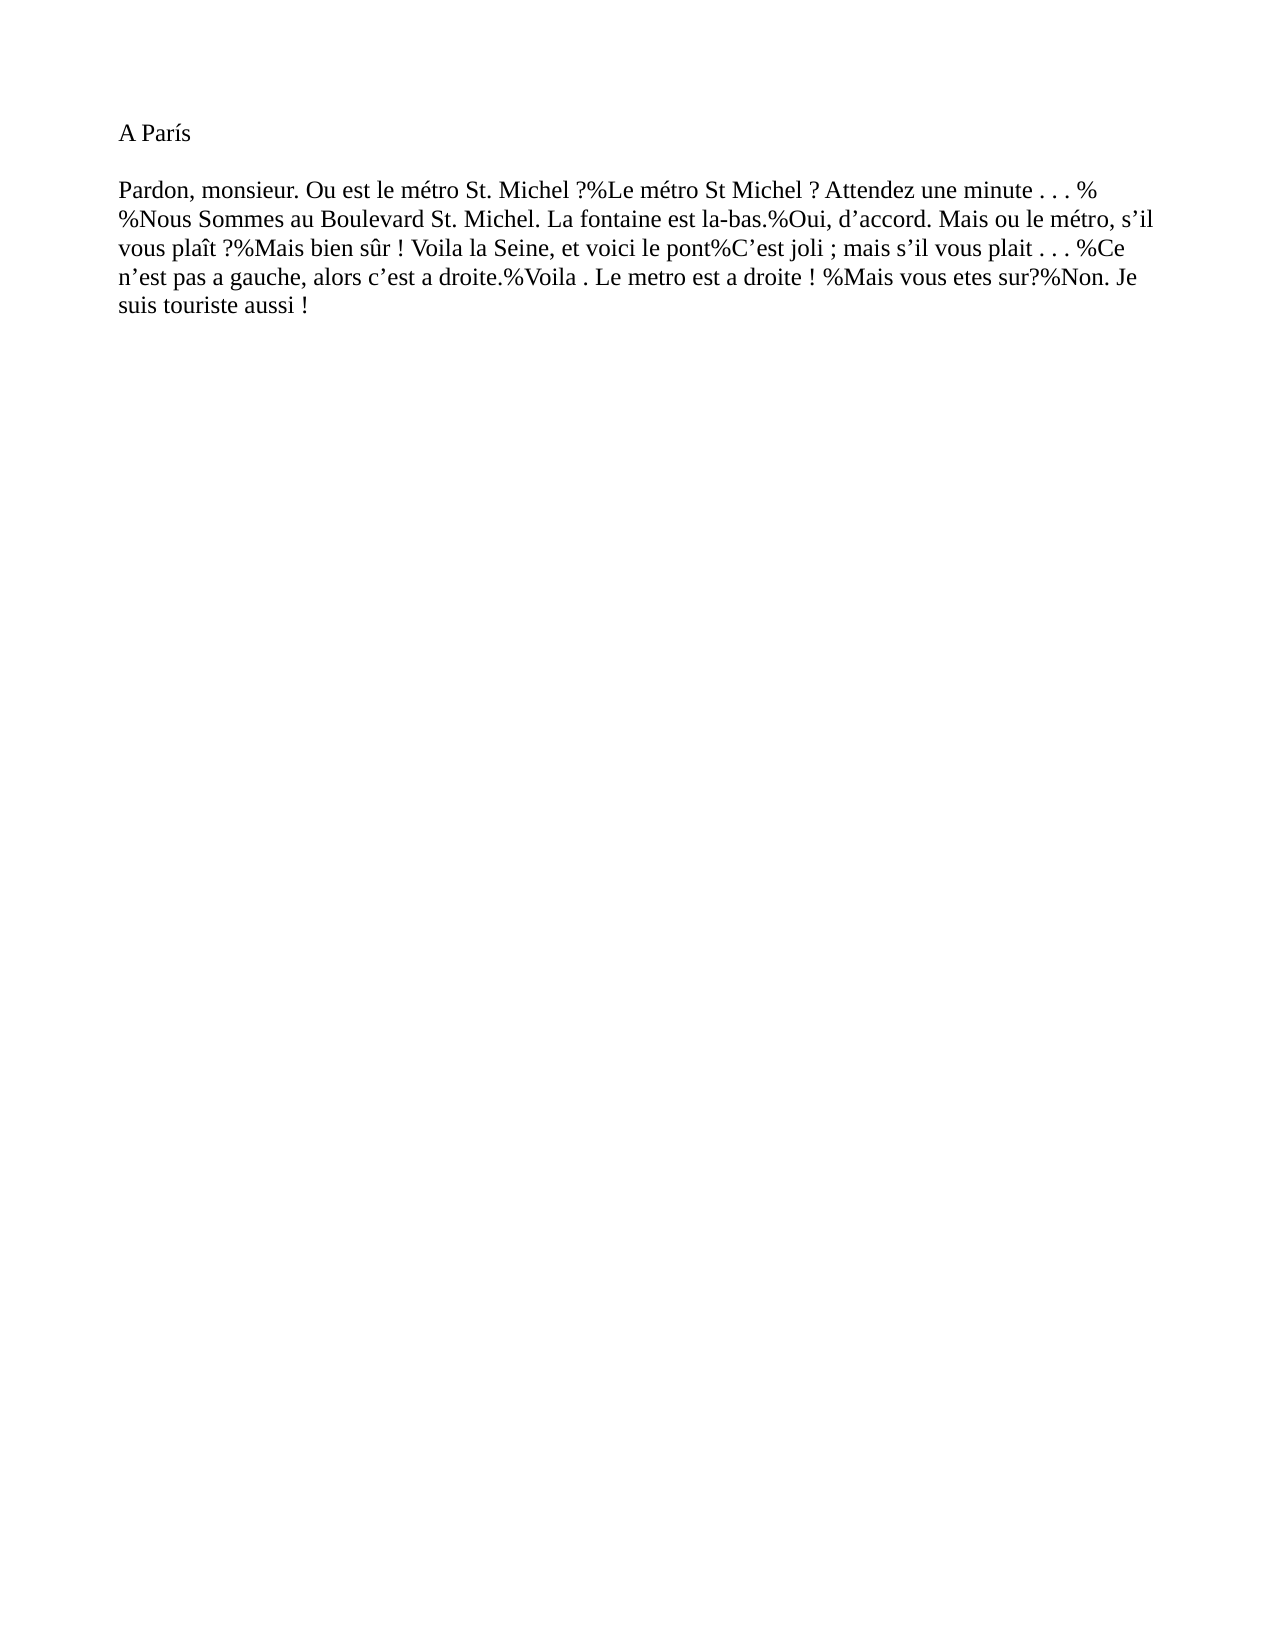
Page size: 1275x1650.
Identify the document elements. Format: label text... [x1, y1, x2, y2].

text %Nous Sommes au Boulevard St. Michel. La fontaine est la-bas.%Oui, d’accord. Mais ou le métro, s’il vous plaît ?%Mais bien sûr ! Voila la Seine, et voici le pont%C’est joli ; mais s’il vous plait . . . %Ce n’est pas a gauche, alors c’est a droite.%Voila . Le metro est a droite ! %Mais vous etes sur?%Non. Je suis touriste aussi ! [118, 204, 1157, 319]
text Pardon, monsieur. Ou est le métro St. Michel ?%Le métro St Michel ? Attendez une minute . . . % [118, 176, 1157, 204]
text A París [118, 118, 1157, 147]
